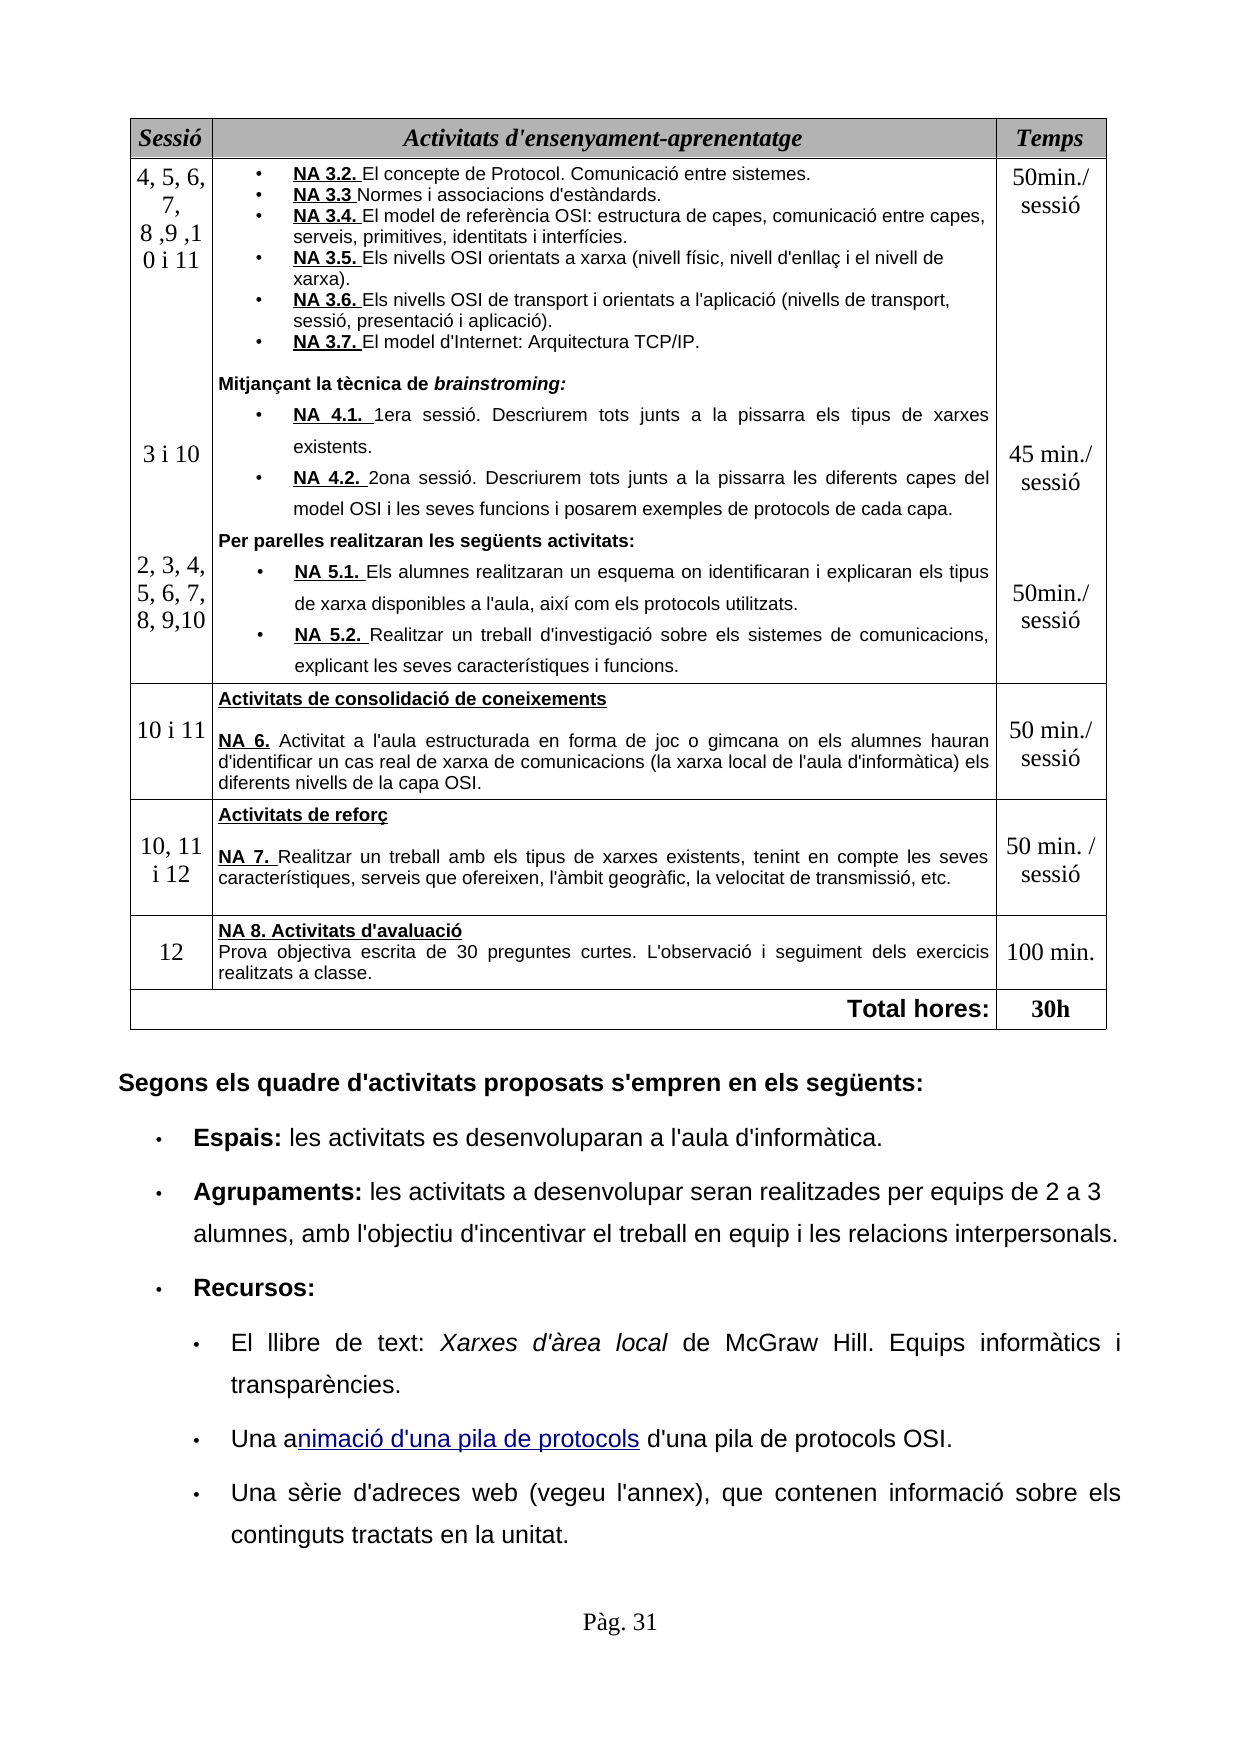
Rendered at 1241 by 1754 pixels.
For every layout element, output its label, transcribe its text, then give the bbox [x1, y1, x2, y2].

list Una sèrie d'adreces web (vegeu l'annex), que contenen informació sobre els continguts tractats en la unitat. [193, 1479, 1122, 1549]
text Segons els quadre d'activitats proposats s'empren en els següents: [118, 1069, 1122, 1097]
table_cell Activitats de reforç NA 7. Realitzar un treball amb els tipus de xarxes existents, tenint en compte les seves característiques, serveis que ofereixen, l'àmbit geogràfic, la velocitat de transmissió, etc. [213, 800, 996, 915]
table_cell 4, 5, 6, 7, 8 ,9 ,10 i 11 3 i 10 2, 3, 4, 5, 6, 7, 8, 9,10 [131, 159, 212, 682]
table_cell 30h [997, 990, 1106, 1029]
list El llibre de text: Xarxes d'àrea local de McGraw Hill. Equips informàtics i transparències. [193, 1328, 1122, 1398]
table_cell 50min./ sessió 45 min./ sessió 50min./ sessió [997, 159, 1106, 682]
table_cell Total hores: [131, 990, 996, 1029]
list Agrupaments: les activitats a desenvolupar seran realitzades per equips de 2 a 3 alumnes, amb l'objectiu d'incentivar el treball en equip i les relacions interpersonals. [156, 1178, 1122, 1248]
table_cell 100 min. [997, 916, 1106, 989]
table_cell 10 i 11 [131, 684, 212, 799]
table_header Temps [997, 119, 1106, 157]
list Recursos: [156, 1274, 1122, 1302]
table_cell NA 8. Activitats d'avaluació Prova objectiva escrita de 30 preguntes curtes. L'observació i seguiment dels exercicis realitzats a classe. [213, 916, 996, 989]
list Espais: les activitats es desenvoluparan a l'aula d'informàtica. [156, 1123, 1122, 1151]
table_cell NA 3. Activitats de desenvolupament de continguts Explicació oral amb el suport de documentació en forma de transparències digitals: NA 3.1. Xarxes de comunicacions. Necessitat i aplicacions de les xarxes. NA 3.12 Tipus de xarxes de comunicacions (la xarxa telefònica, la xarxa d'àrea local, les xarxes d'àrea extensa (MAN, WAN), etc. NA 3.2. El concepte de Protocol. Comunicació entre sistemes. NA 3.3 Normes i associacions d'estàndards. NA 3.4. El model de referència OSI: estructura de capes, comunicació entre capes, serveis, primitives, identitats i interfícies. NA 3.5. Els nivells OSI orientats a xarxa (nivell físic, nivell d'enllaç i el nivell de xarxa). NA 3.6. Els nivells OSI de transport i orientats a l'aplicació (nivells de transport, sessió, presentació i aplicació). NA 3.7. El model d'Internet: Arquitectura TCP/IP. Mitjançant la tècnica de brainstroming: NA 4.1. 1era sessió. Descriurem tots junts a la pissarra els tipus de xarxes existents. NA 4.2. 2ona sessió. Descriurem tots junts a la pissarra les diferents capes del model OSI i les seves funcions i posarem exemples de protocols de cada capa. Per parelles realitzaran les següents activitats: NA 5.1. Els alumnes realitzaran un esquema on identificaran i explicaran els tipus de xarxa disponibles a l'aula, així com els protocols utilitzats. NA 5.2. Realitzar un treball d'investigació sobre els sistemes de comunicacions, explicant les seves característiques i funcions. [213, 159, 996, 682]
table_cell 10, 11 i 12 [131, 800, 212, 915]
table_cell 50 min. / sessió [997, 800, 1106, 915]
table_cell 12 [131, 916, 212, 989]
table_cell 50 min./ sessió [997, 684, 1106, 799]
table_header Activitats d'ensenyament-aprenentatge [213, 119, 996, 157]
table_header Sessió [131, 119, 212, 157]
table_cell Activitats de consolidació de coneixements NA 6. Activitat a l'aula estructurada en forma de joc o gimcana on els alumnes hauran d'identificar un cas real de xarxa de comunicacions (la xarxa local de l'aula d'informàtica) els diferents nivells de la capa OSI. [213, 684, 996, 799]
list Una animació d'una pila de protocols d'una pila de protocols OSI. [193, 1425, 1122, 1453]
